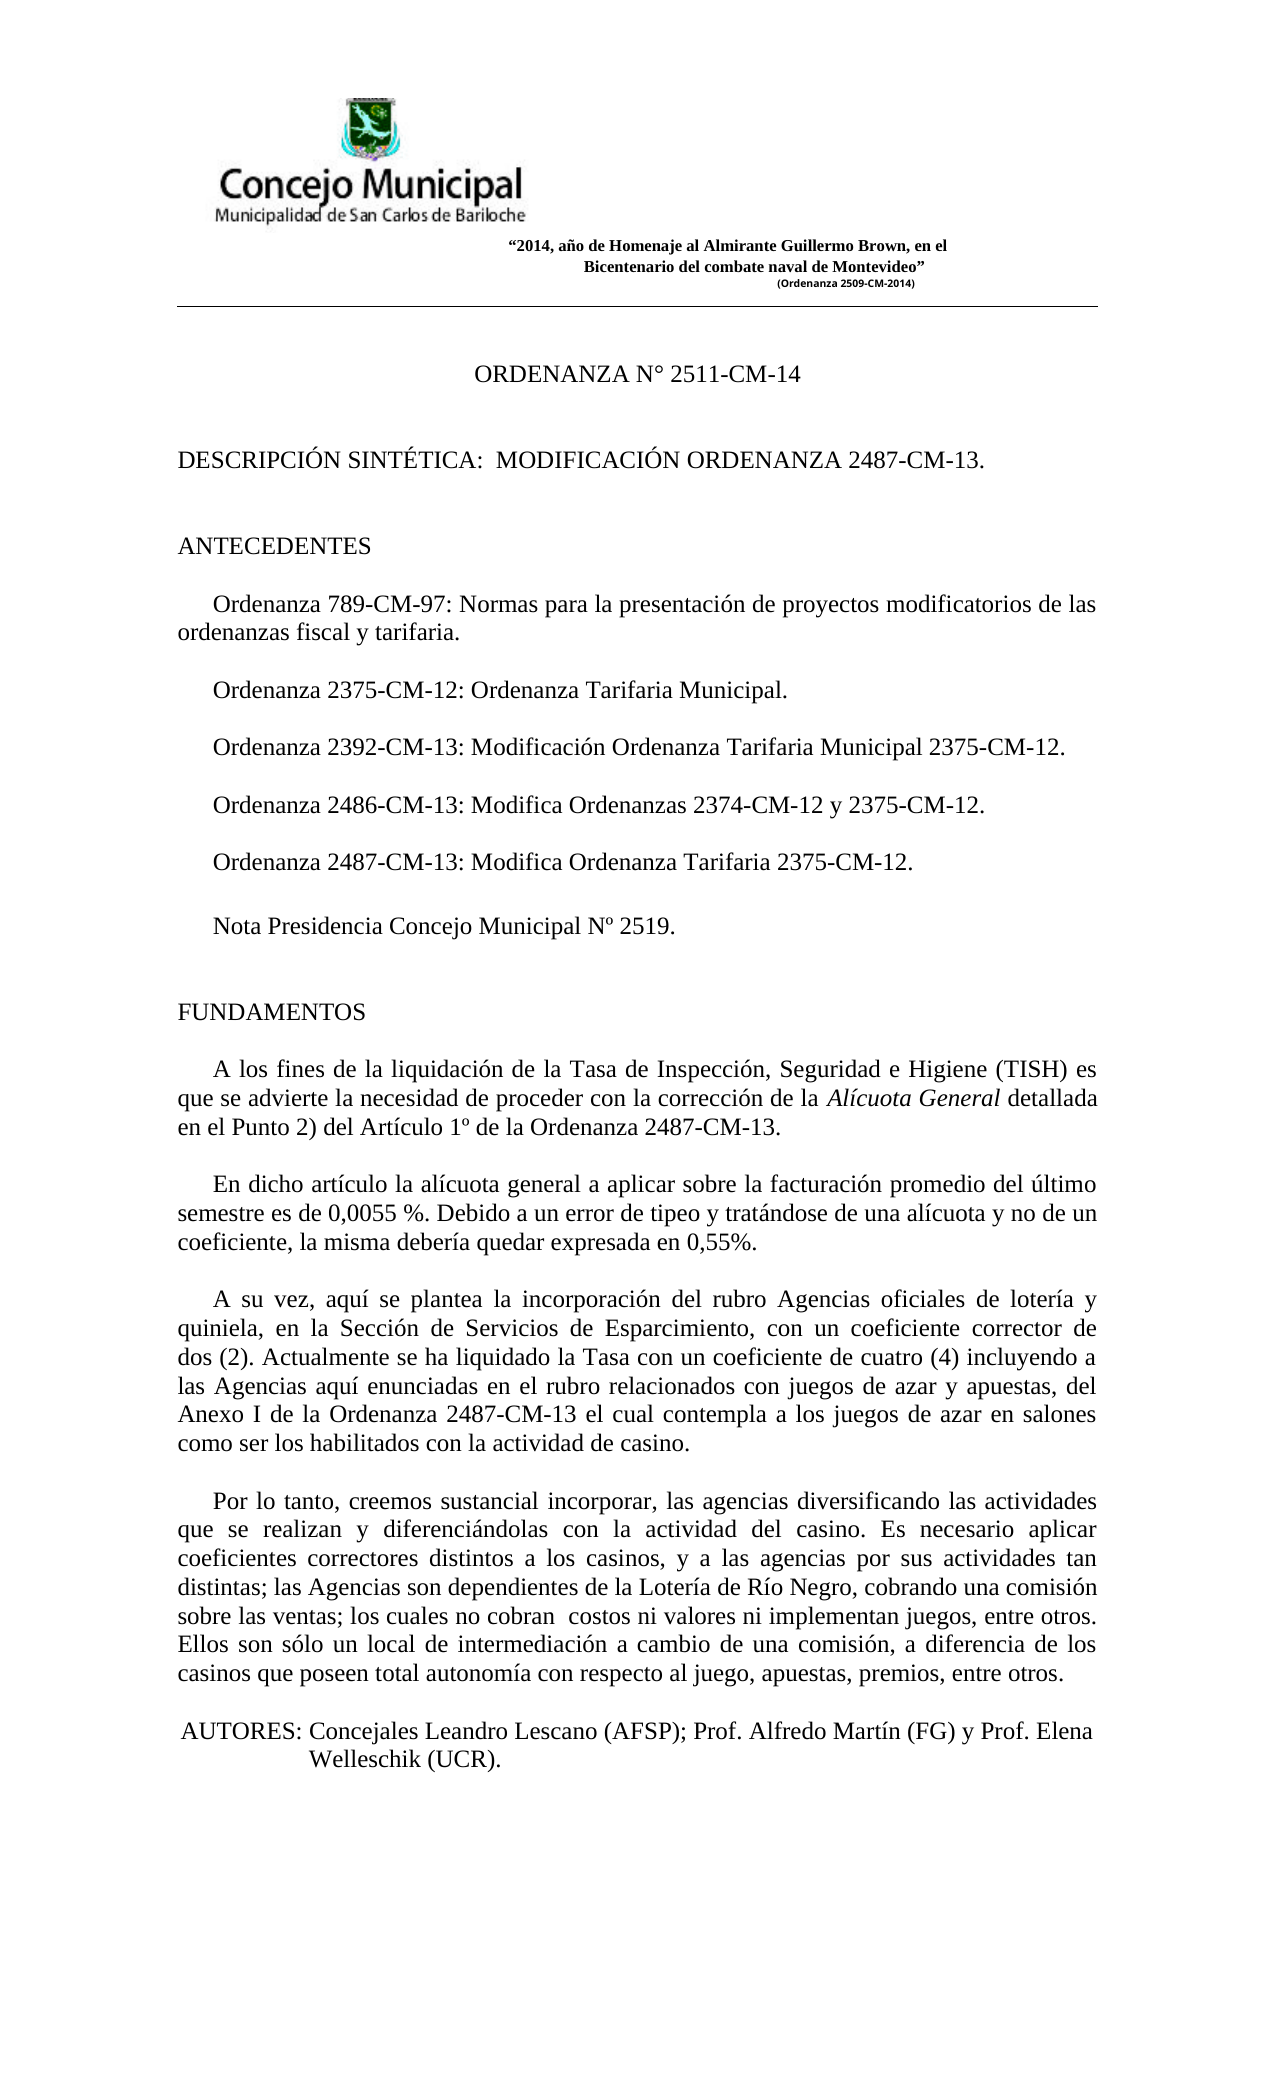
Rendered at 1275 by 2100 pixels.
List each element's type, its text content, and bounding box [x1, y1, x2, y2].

text ORDENANZA N° 2511-CM-14 [177, 359, 1098, 387]
text A los fines de la liquidación de la Tasa de Inspección, Seguridad e Higiene (TISH) es que se advierte la necesidad de proceder con la corrección de la Alícuota General detallada en el Punto 2) del Artículo 1º de la Ordenanza 2487-CM-13. [177, 1054, 1098, 1141]
text DESCRIPCIÓN SINTÉTICA: MODIFICACIÓN ORDENANZA 2487-CM-13. [177, 445, 1098, 474]
text Por lo tanto, creemos sustancial incorporar, las agencias diversificando las actividades que se realizan y diferenciándolas con la actividad del casino. Es necesario aplicar coeficientes correctores distintos a los casinos, y a las agencias por sus actividades tan distintas; las Agencias son dependientes de la Lotería de Río Negro, cobrando una comisión sobre las ventas; los cuales no cobran costos ni valores ni implementan juegos, entre otros. Ellos son sólo un local de intermediación a cambio de una comisión, a diferencia de los casinos que poseen total autonomía con respecto al juego, apuestas, premios, entre otros. [177, 1486, 1098, 1687]
text ANTECEDENTES [177, 531, 1098, 560]
text A su vez, aquí se plantea la incorporación del rubro Agencias oficiales de lotería y quiniela, en la Sección de Servicios de Esparcimiento, con un coeficiente corrector de dos (2). Actualmente se ha liquidado la Tasa con un coeficiente de cuatro (4) incluyendo a las Agencias aquí enunciadas en el rubro relacionados con juegos de azar y apuestas, del Anexo I de la Ordenanza 2487-CM-13 el cual contempla a los juegos de azar en salones como ser los habilitados con la actividad de casino. [177, 1284, 1098, 1457]
text En dicho artículo la alícuota general a aplicar sobre la facturación promedio del último semestre es de 0,0055 %. Debido a un error de tipeo y tratándose de una alícuota y no de un coeficiente, la misma debería quedar expresada en 0,55%. [177, 1169, 1098, 1256]
text Ordenanza 2486-CM-13: Modifica Ordenanzas 2374-CM-12 y 2375-CM-12. [177, 790, 1098, 819]
text Ordenanza 2392-CM-13: Modificación Ordenanza Tarifaria Municipal 2375-CM-12. [177, 732, 1098, 761]
text FUNDAMENTOS [177, 997, 1098, 1026]
text Ordenanza 2375-CM-12: Ordenanza Tarifaria Municipal. [177, 675, 1098, 704]
text Ordenanza 2487-CM-13: Modifica Ordenanza Tarifaria 2375-CM-12. [177, 847, 1098, 876]
text AUTORES: Concejales Leandro Lescano (AFSP); Prof. Alfredo Martín (FG) y Prof. Elena Welleschik (UCR). [180, 1716, 1098, 1773]
picture [194, 98, 554, 234]
text Ordenanza 789-CM-97: Normas para la presentación de proyectos modificatorios de las ordenanzas fiscal y tarifaria. [177, 589, 1098, 646]
text Nota Presidencia Concejo Municipal Nº 2519. [177, 911, 1098, 939]
